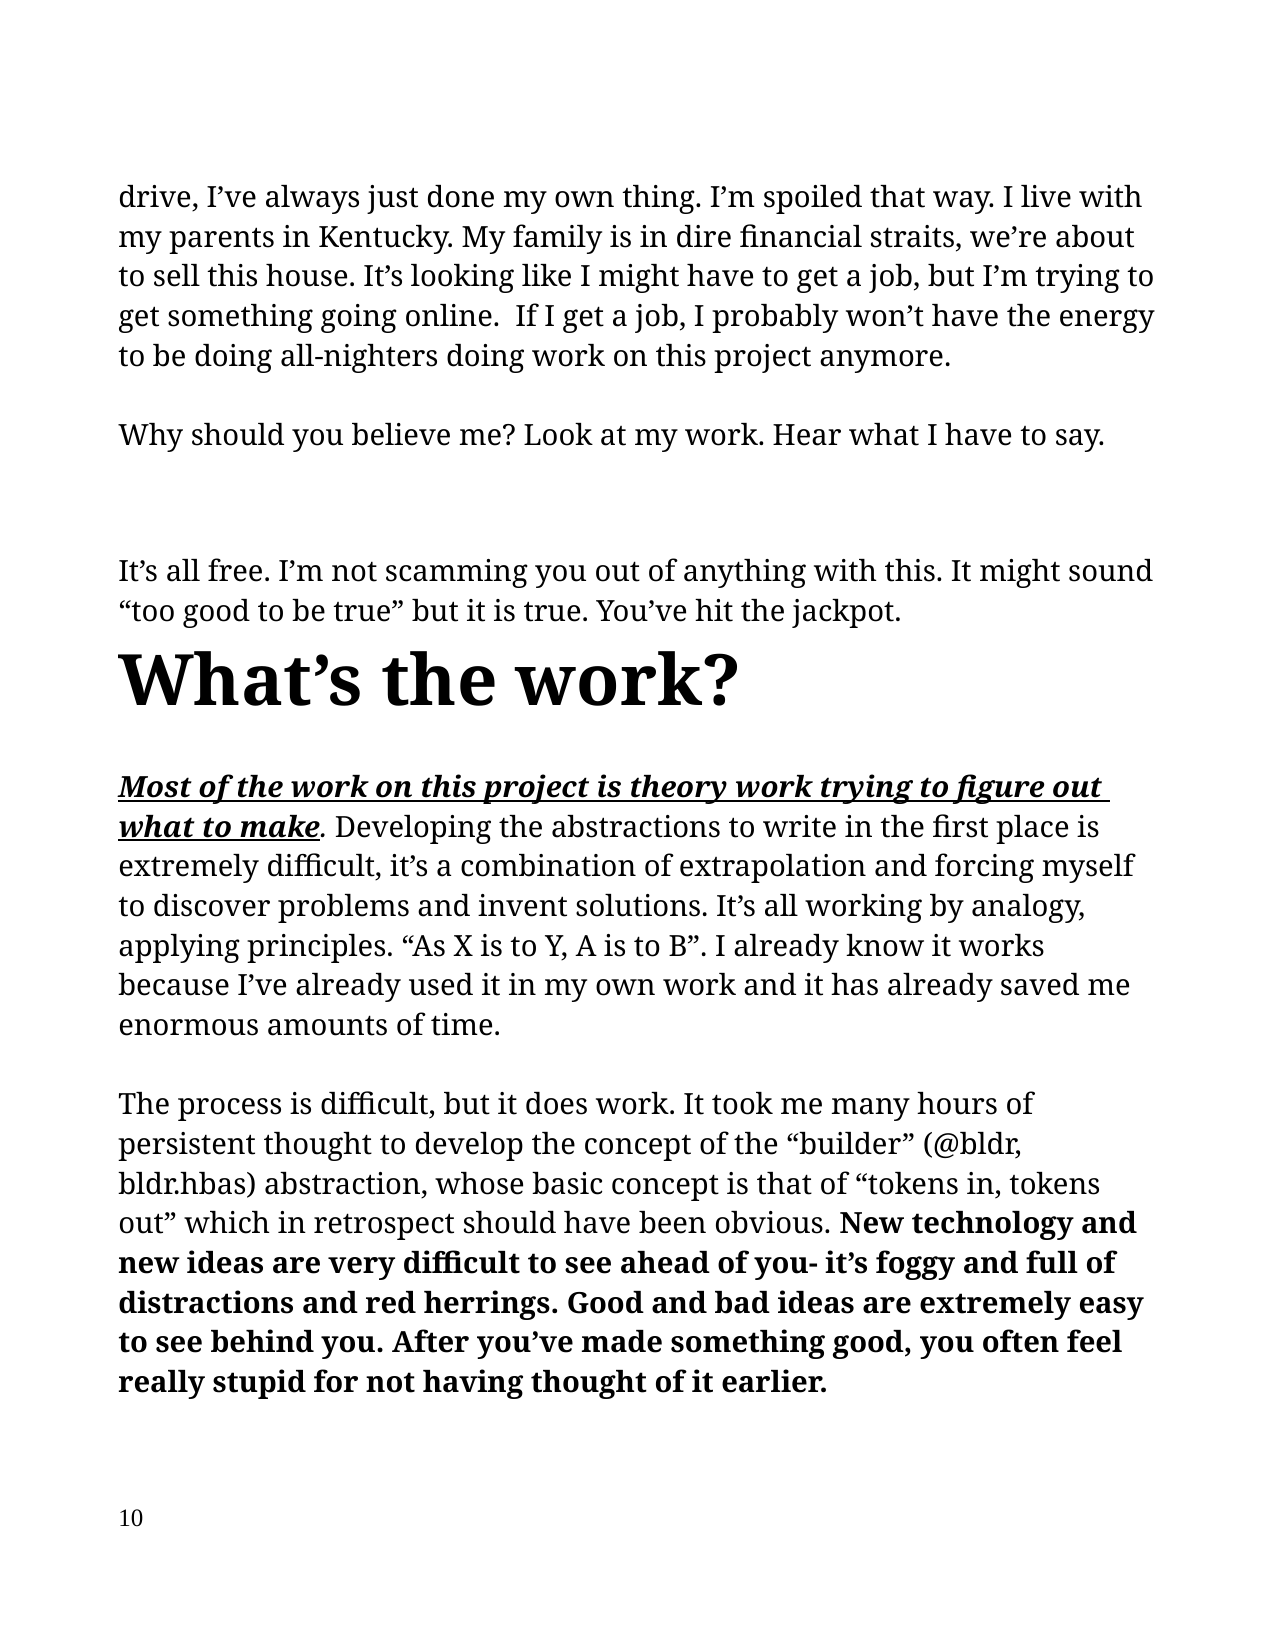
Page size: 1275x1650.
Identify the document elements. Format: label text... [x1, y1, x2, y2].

text What’s the work? [118, 630, 1157, 726]
text drive, I’ve always just done my own thing. I’m spoiled that way. I live with my parents in Kentucky. My family is in dire financial straits, we’re about to sell this house. It’s looking like I might have to get a job, but I’m trying to get something going online. If I get a job, I probably won’t have the energy to be doing all-nighters doing work on this project anymore. [118, 176, 1157, 375]
text Why should you believe me? Look at my work. Hear what I have to say. [118, 414, 1157, 454]
text Most of the work on this project is theory work trying to figure out what to make. Developing the abstractions to write in the first place is extremely difficult, it’s a combination of extrapolation and forcing myself to discover problems and invent solutions. It’s all working by analogy, applying principles. “As X is to Y, A is to B”. I already know it works because I’ve already used it in my own work and it has already saved me enormous amounts of time. [118, 766, 1157, 1044]
text It’s all free. I’m not scamming you out of anything with this. It might sound “too good to be true” but it is true. You’ve hit the jackpot. [118, 551, 1157, 630]
text The process is difficult, but it does work. It took me many hours of persistent thought to develop the concept of the “builder” (@bldr, bldr.hbas) abstraction, whose basic concept is that of “tokens in, tokens out” which in retrospect should have been obvious. New technology and new ideas are very difficult to see ahead of you- it’s foggy and full of distractions and red herrings. Good and bad ideas are extremely easy to see behind you. After you’ve made something good, you often feel really stupid for not having thought of it earlier. [118, 1044, 1157, 1401]
